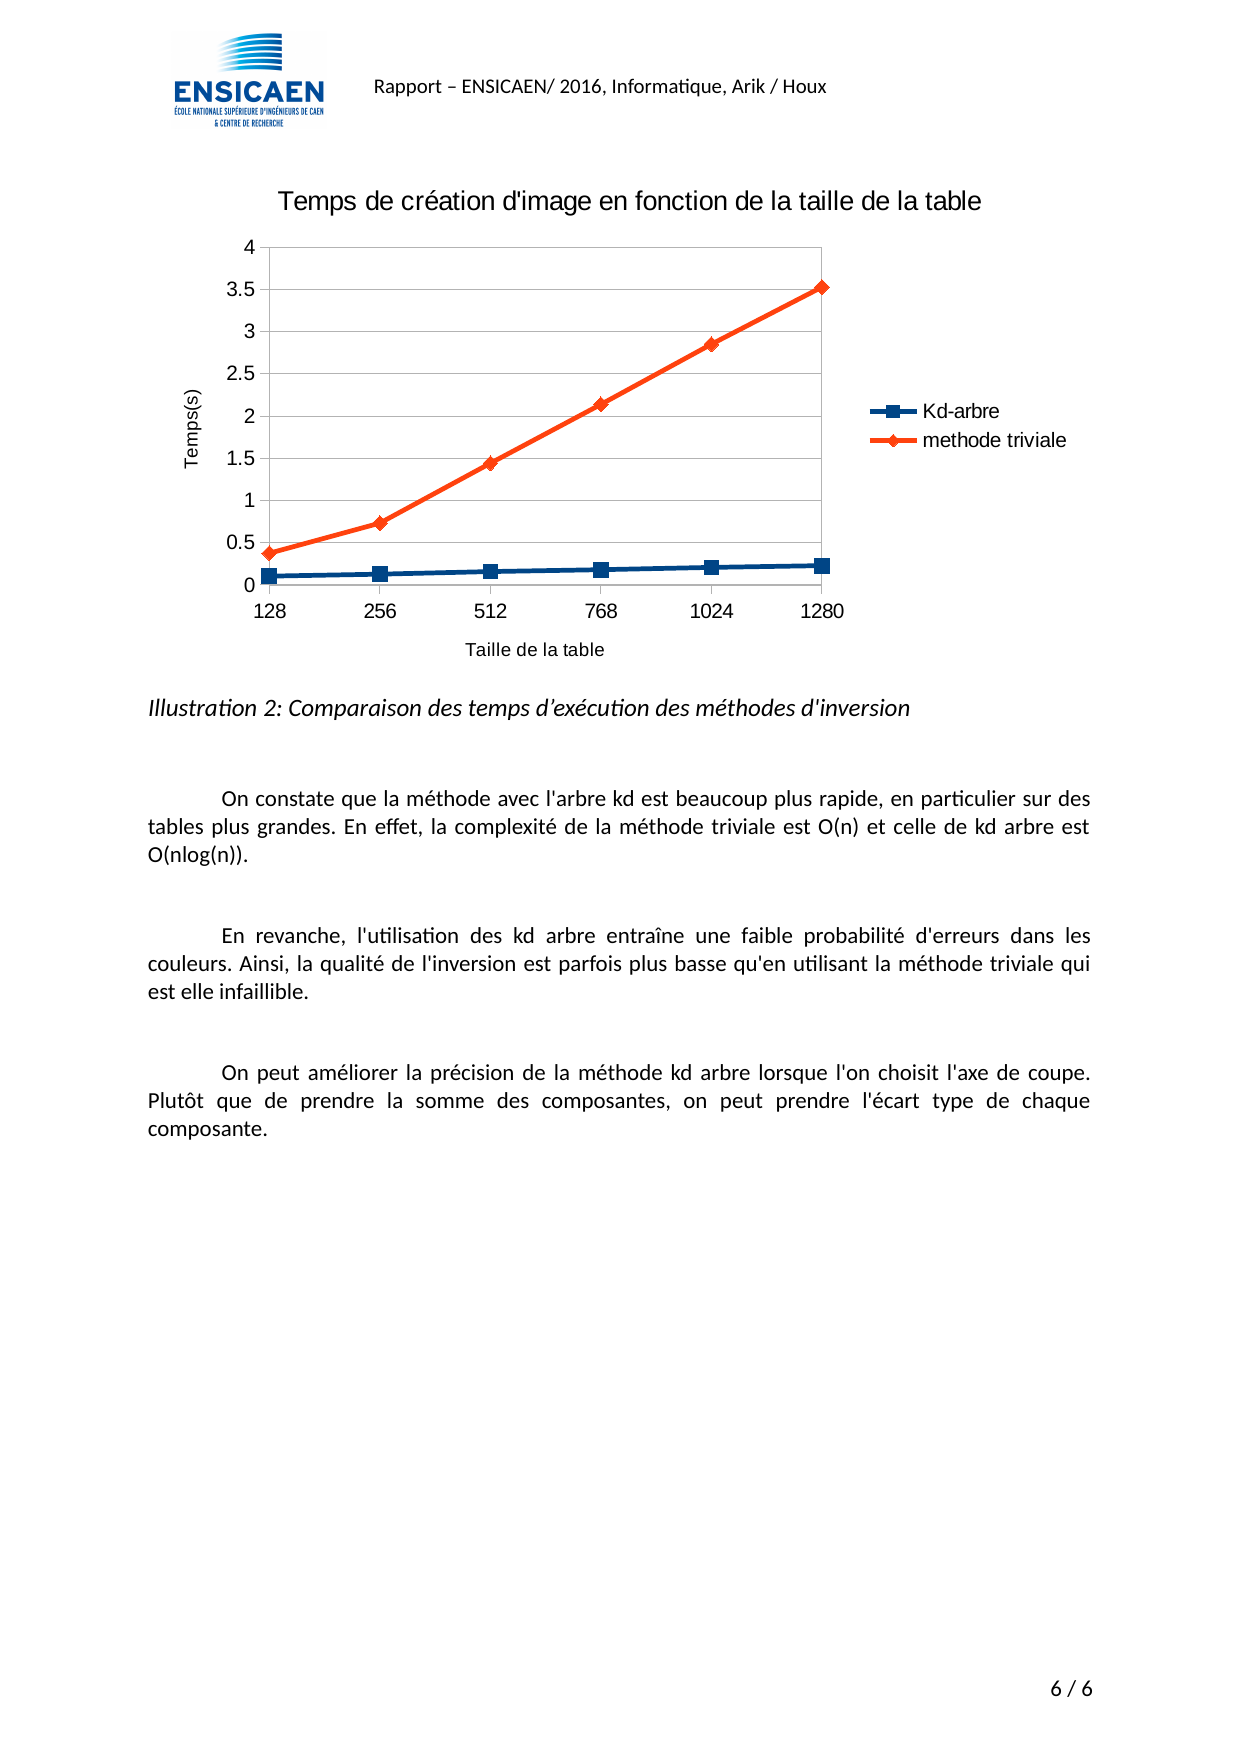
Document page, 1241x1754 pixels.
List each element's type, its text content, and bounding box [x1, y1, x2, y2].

text En revanche, l'utilisation des kd arbre entraîne une faible probabilité d'erreurs dans les couleurs. Ainsi, la qualité de l'inversion est parfois plus basse qu'en utilisant la méthode triviale qui est elle infaillible. [148, 921, 1093, 1005]
picture [171, 31, 327, 129]
text On constate que la méthode avec l'arbre kd est beaucoup plus rapide, en particulier sur des tables plus grandes. En effet, la complexité de la méthode triviale est O(n) et celle de kd arbre est O(nlog(n)). [148, 784, 1093, 868]
text Illustration 2: Comparaison des temps d’exécution des méthodes d'inversion [148, 692, 1092, 722]
text On peut améliorer la précision de la méthode kd arbre lorsque l'on choisit l'axe de coupe. Plutôt que de prendre la somme des composantes, on peut prendre l'écart type de chaque composante. [148, 1058, 1093, 1142]
